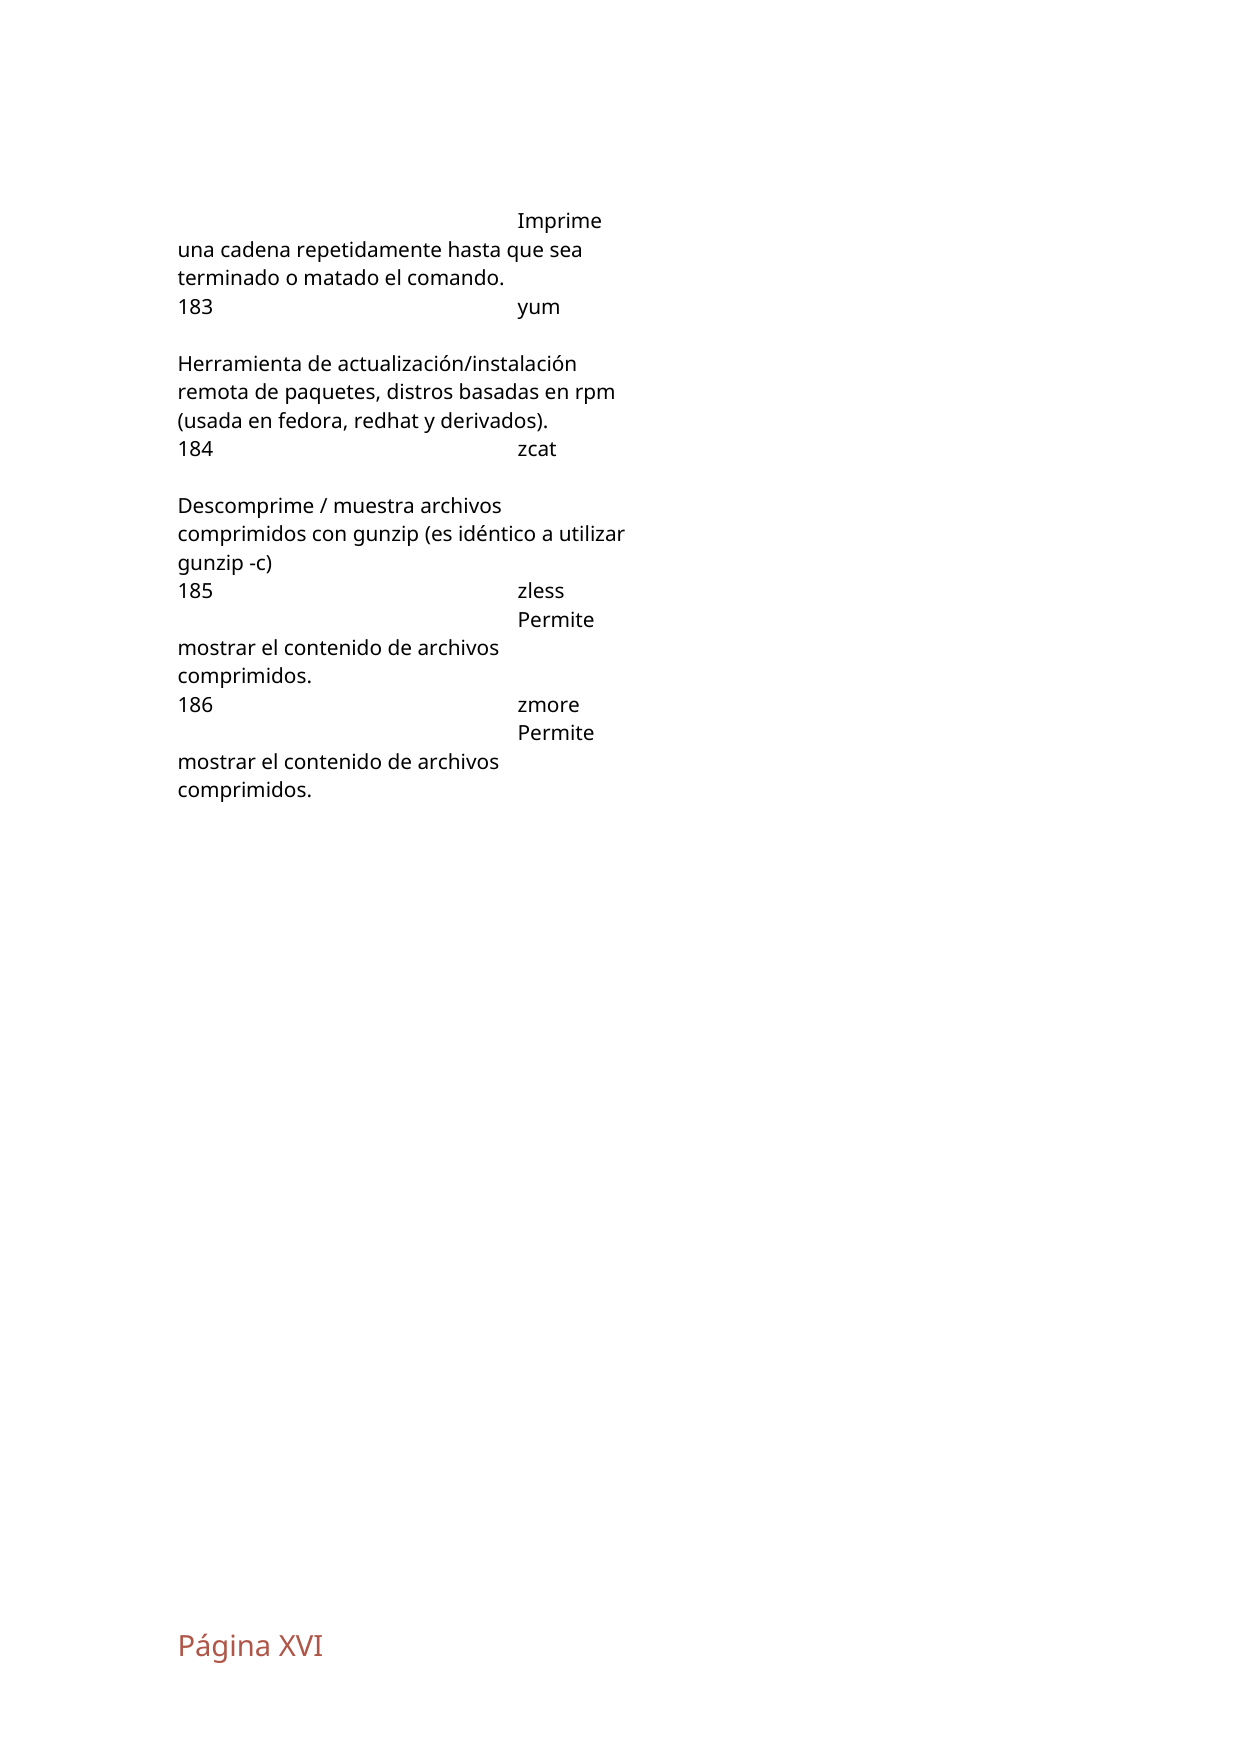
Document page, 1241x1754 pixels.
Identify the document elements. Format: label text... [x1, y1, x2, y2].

text 184 zcat Descomprime / muestra archivos comprimidos con gunzip (es idéntico a utilizar gunzip -c) [177, 434, 632, 576]
text 183 yum Herramienta de actualización/instalación remota de paquetes, distros basadas en rpm (usada en fedora, redhat y derivados). [177, 292, 632, 434]
text 186 zmore Permite mostrar el contenido de archivos comprimidos. [177, 690, 632, 804]
text Imprime una cadena repetidamente hasta que sea terminado o matado el comando. [177, 207, 632, 292]
text 185 zless Permite mostrar el contenido de archivos comprimidos. [177, 576, 632, 690]
